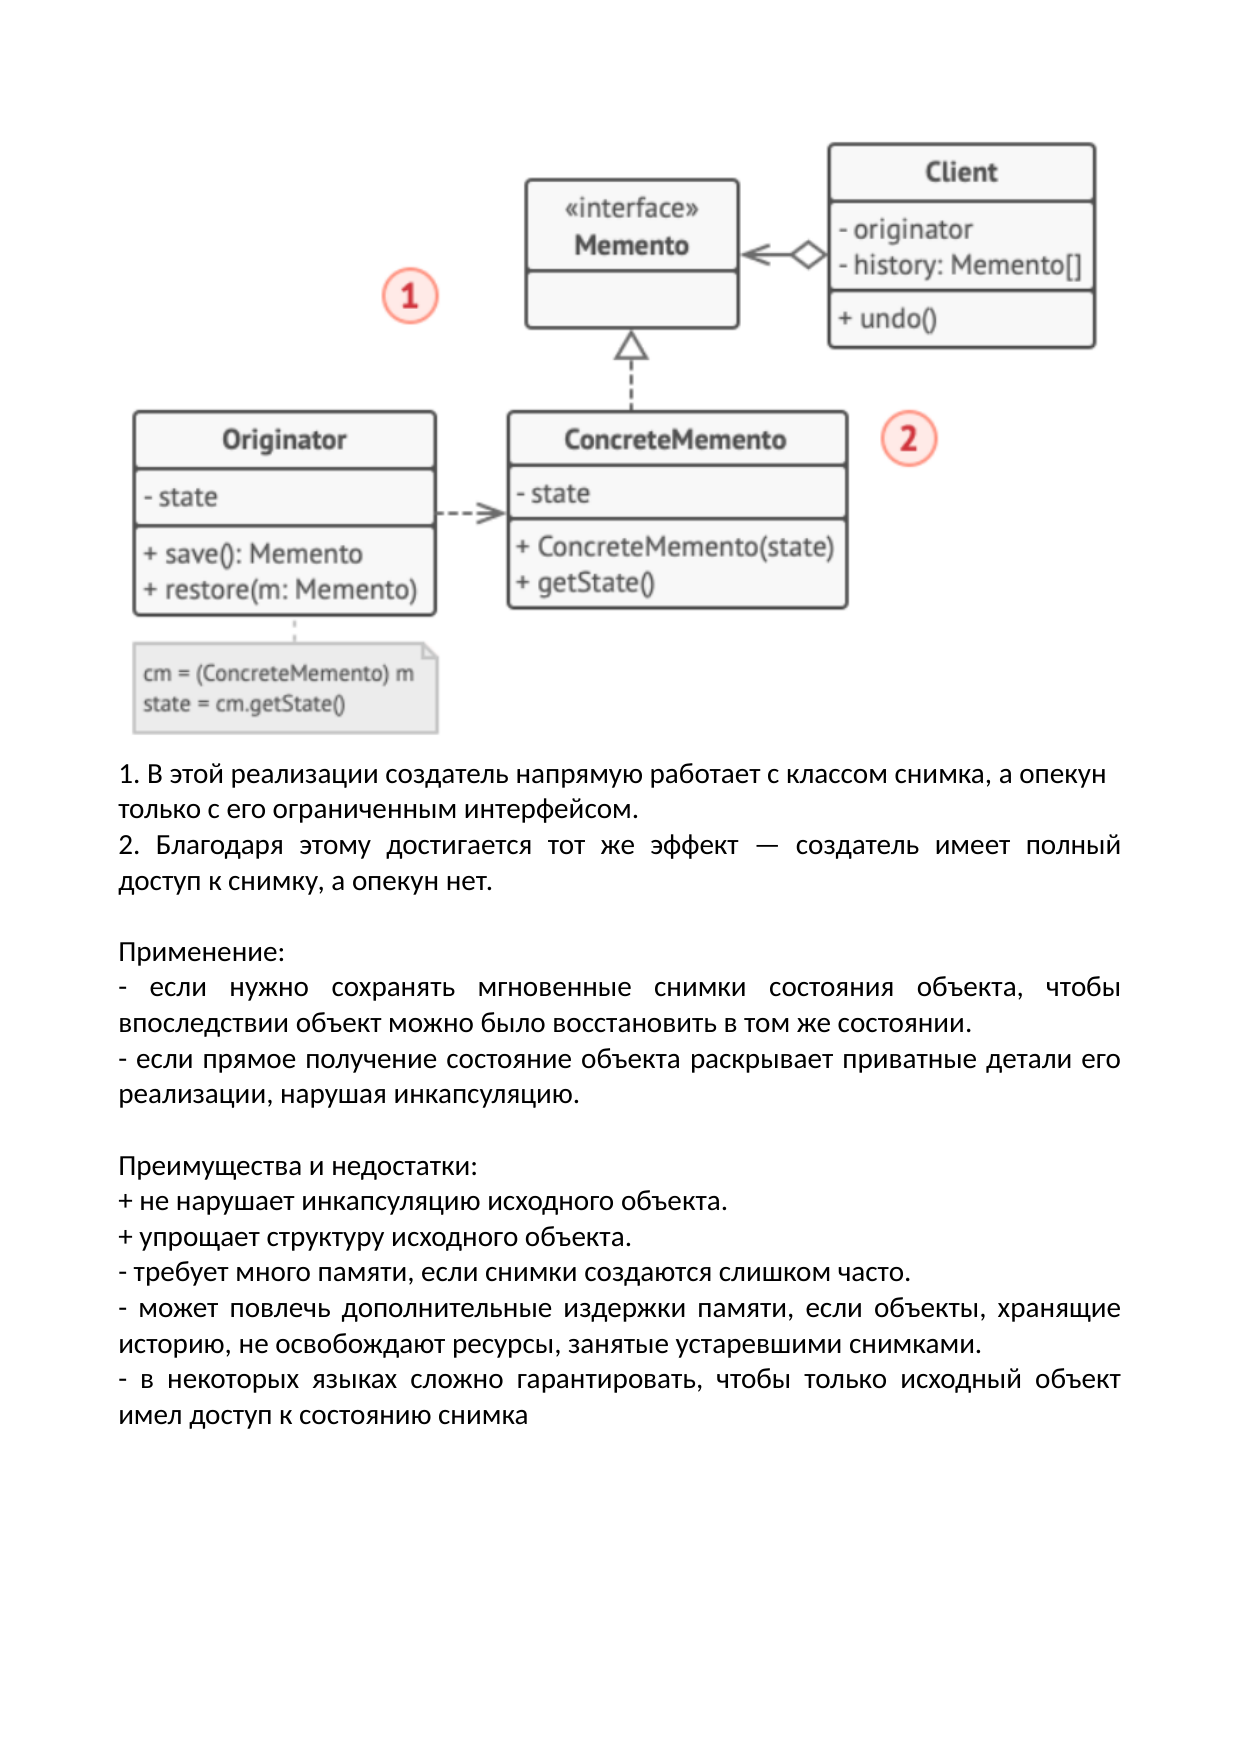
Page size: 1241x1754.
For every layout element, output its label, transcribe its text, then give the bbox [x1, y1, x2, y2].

text Применение: [118, 933, 1122, 968]
text только с его ограниченным интерфейсом. [118, 790, 1122, 826]
text - в некоторых языках сложно гарантировать, чтобы только исходный объект имел доступ к состоянию снимка [118, 1360, 1122, 1432]
text - требует много памяти, если снимки создаются слишком часто. [118, 1253, 1122, 1289]
text 2. Благодаря этому достигается тот же эффект — создатель имеет полный доступ к снимку, а опекун нет. [118, 826, 1122, 897]
text - если прямое получение состояние объекта раскрывает приватные детали его реализации, нарушая инкапсуляцию. [118, 1040, 1122, 1111]
picture [118, 118, 1123, 755]
text 1. В этой реализации создатель напрямую работает с классом снимка, а опекун [118, 755, 1122, 790]
text + упрощает структуру исходного объекта. [118, 1218, 1122, 1253]
text + не нарушает инкапсуляцию исходного объекта. [118, 1182, 1122, 1218]
text - может повлечь дополнительные издержки памяти, если объекты, хранящие историю, не освобождают ресурсы, занятые устаревшими снимками. [118, 1289, 1122, 1360]
text - если нужно сохранять мгновенные снимки состояния объекта, чтобы впоследствии объект можно было восстановить в том же состоянии. [118, 968, 1122, 1040]
text Преимущества и недостатки: [118, 1147, 1122, 1182]
